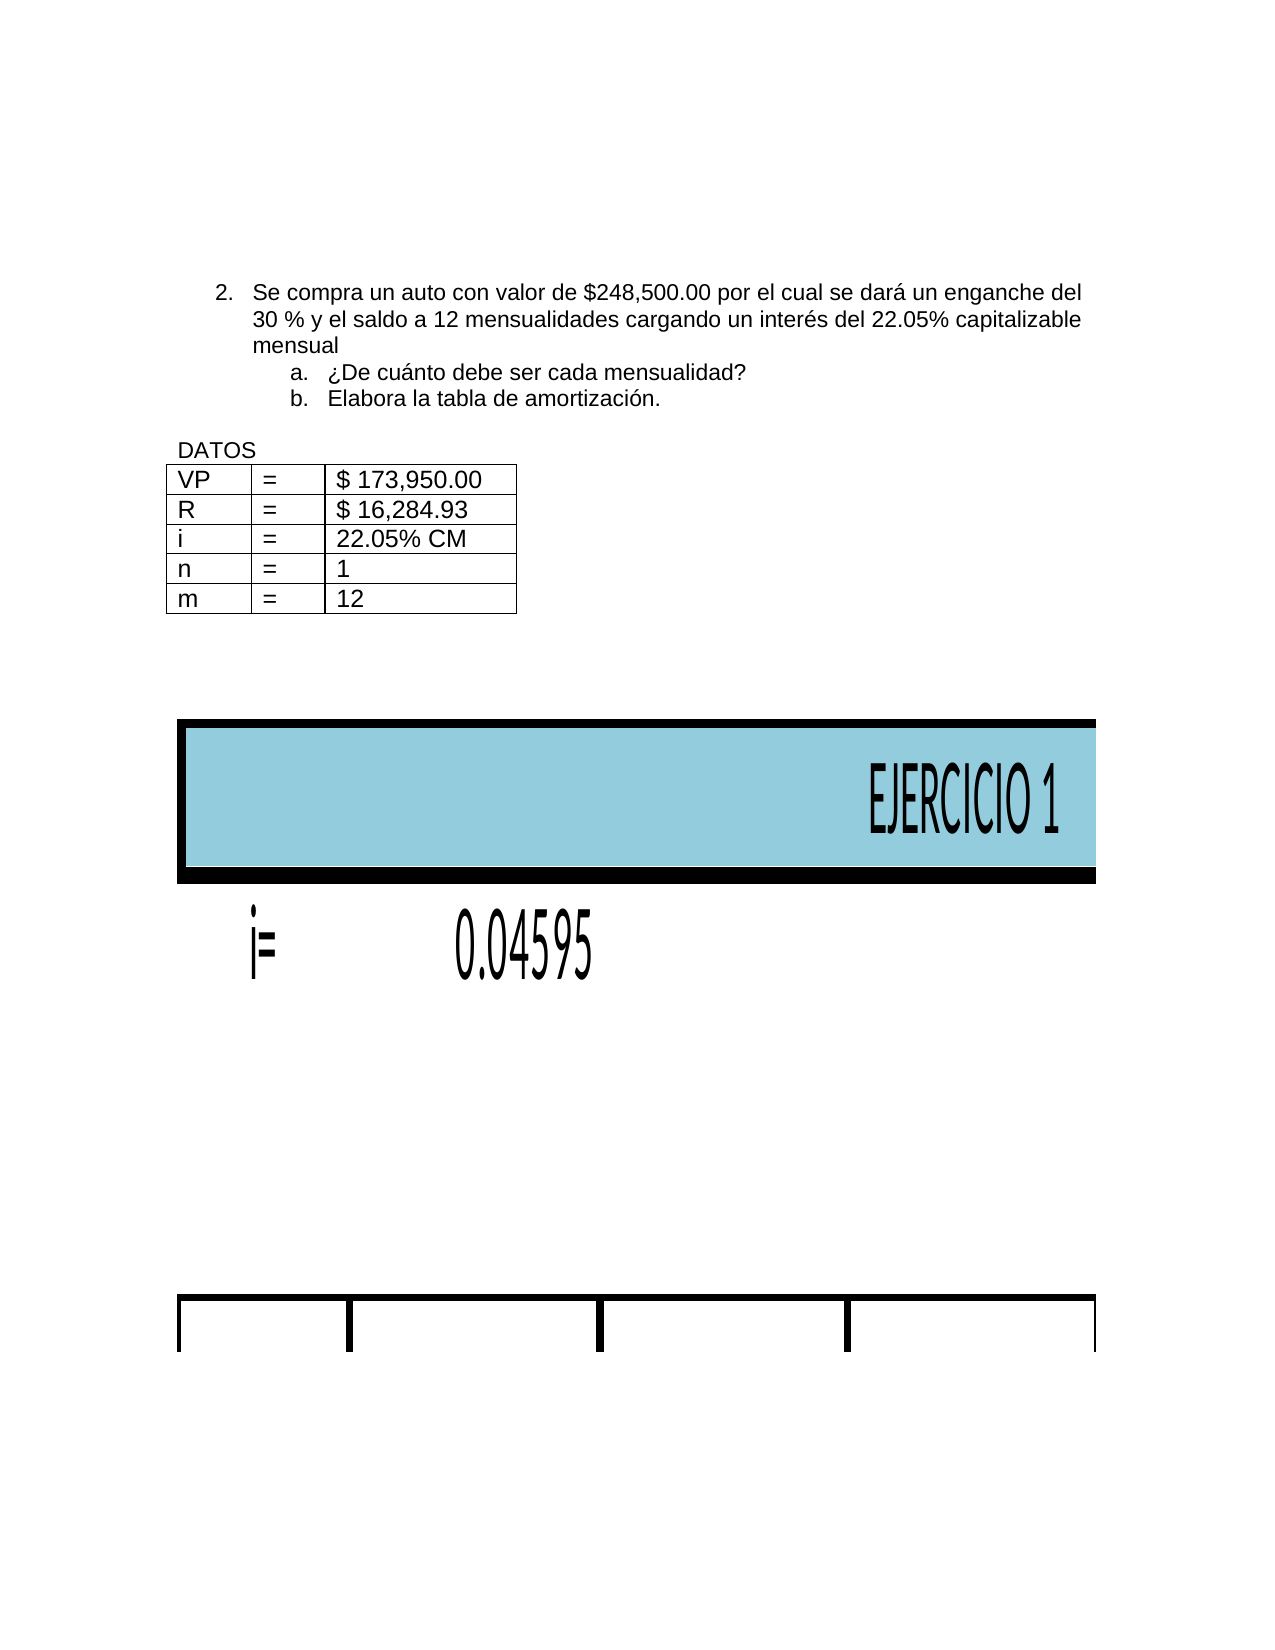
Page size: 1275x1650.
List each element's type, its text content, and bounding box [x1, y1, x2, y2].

table_header $ 173,950.00 [326, 465, 516, 494]
table_cell i [167, 525, 251, 553]
list Se compra un auto con valor de $248,500.00 por el cual se dará un enganche del 30 % y el saldo a 12 mensualidades cargando un interés del 22.05% capitalizable mensual [215, 279, 1098, 358]
text DATOS [177, 437, 1098, 464]
table_cell $ 16,284.93 [326, 495, 516, 523]
table_cell = [252, 525, 324, 553]
list Elabora la tabla de amortización. [290, 385, 1098, 411]
table_cell 1 [326, 554, 516, 583]
table_header = [252, 465, 324, 494]
table_cell n [167, 554, 251, 583]
table_cell m [167, 584, 251, 613]
table_cell = [252, 554, 324, 583]
table_header VP [167, 465, 251, 494]
table_cell 22.05% CM [326, 525, 516, 553]
table_cell R [167, 495, 251, 523]
list ¿De cuánto debe ser cada mensualidad? [290, 358, 1098, 385]
table_cell = [252, 495, 324, 523]
table_cell 12 [326, 584, 516, 613]
table_cell = [252, 584, 324, 613]
